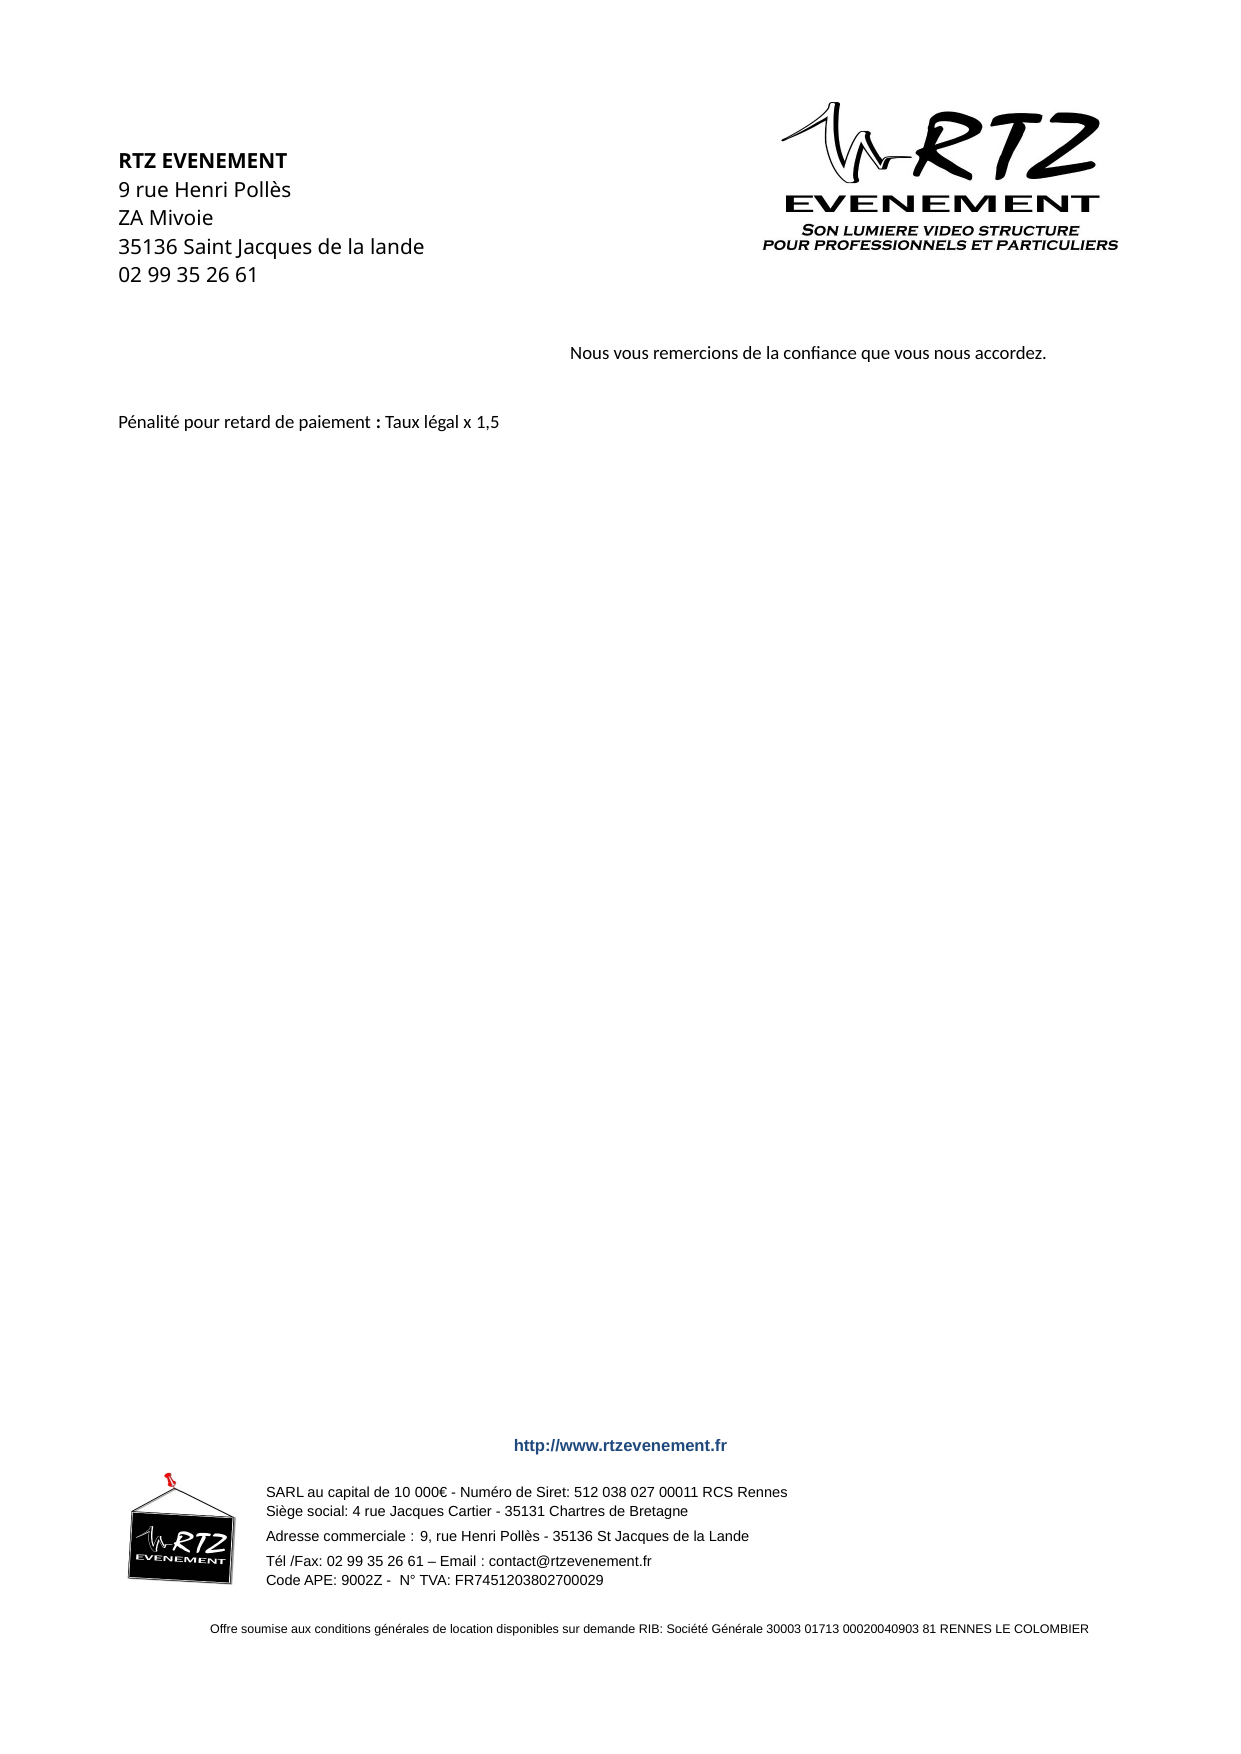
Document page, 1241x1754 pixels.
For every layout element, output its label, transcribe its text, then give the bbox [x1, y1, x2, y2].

text Pénalité pour retard de paiement : Taux légal x 1,5 [118, 410, 1122, 433]
picture [761, 100, 1120, 252]
text Nous vous remercions de la confiance que vous nous accordez. [118, 341, 1047, 364]
picture [126, 1471, 237, 1586]
